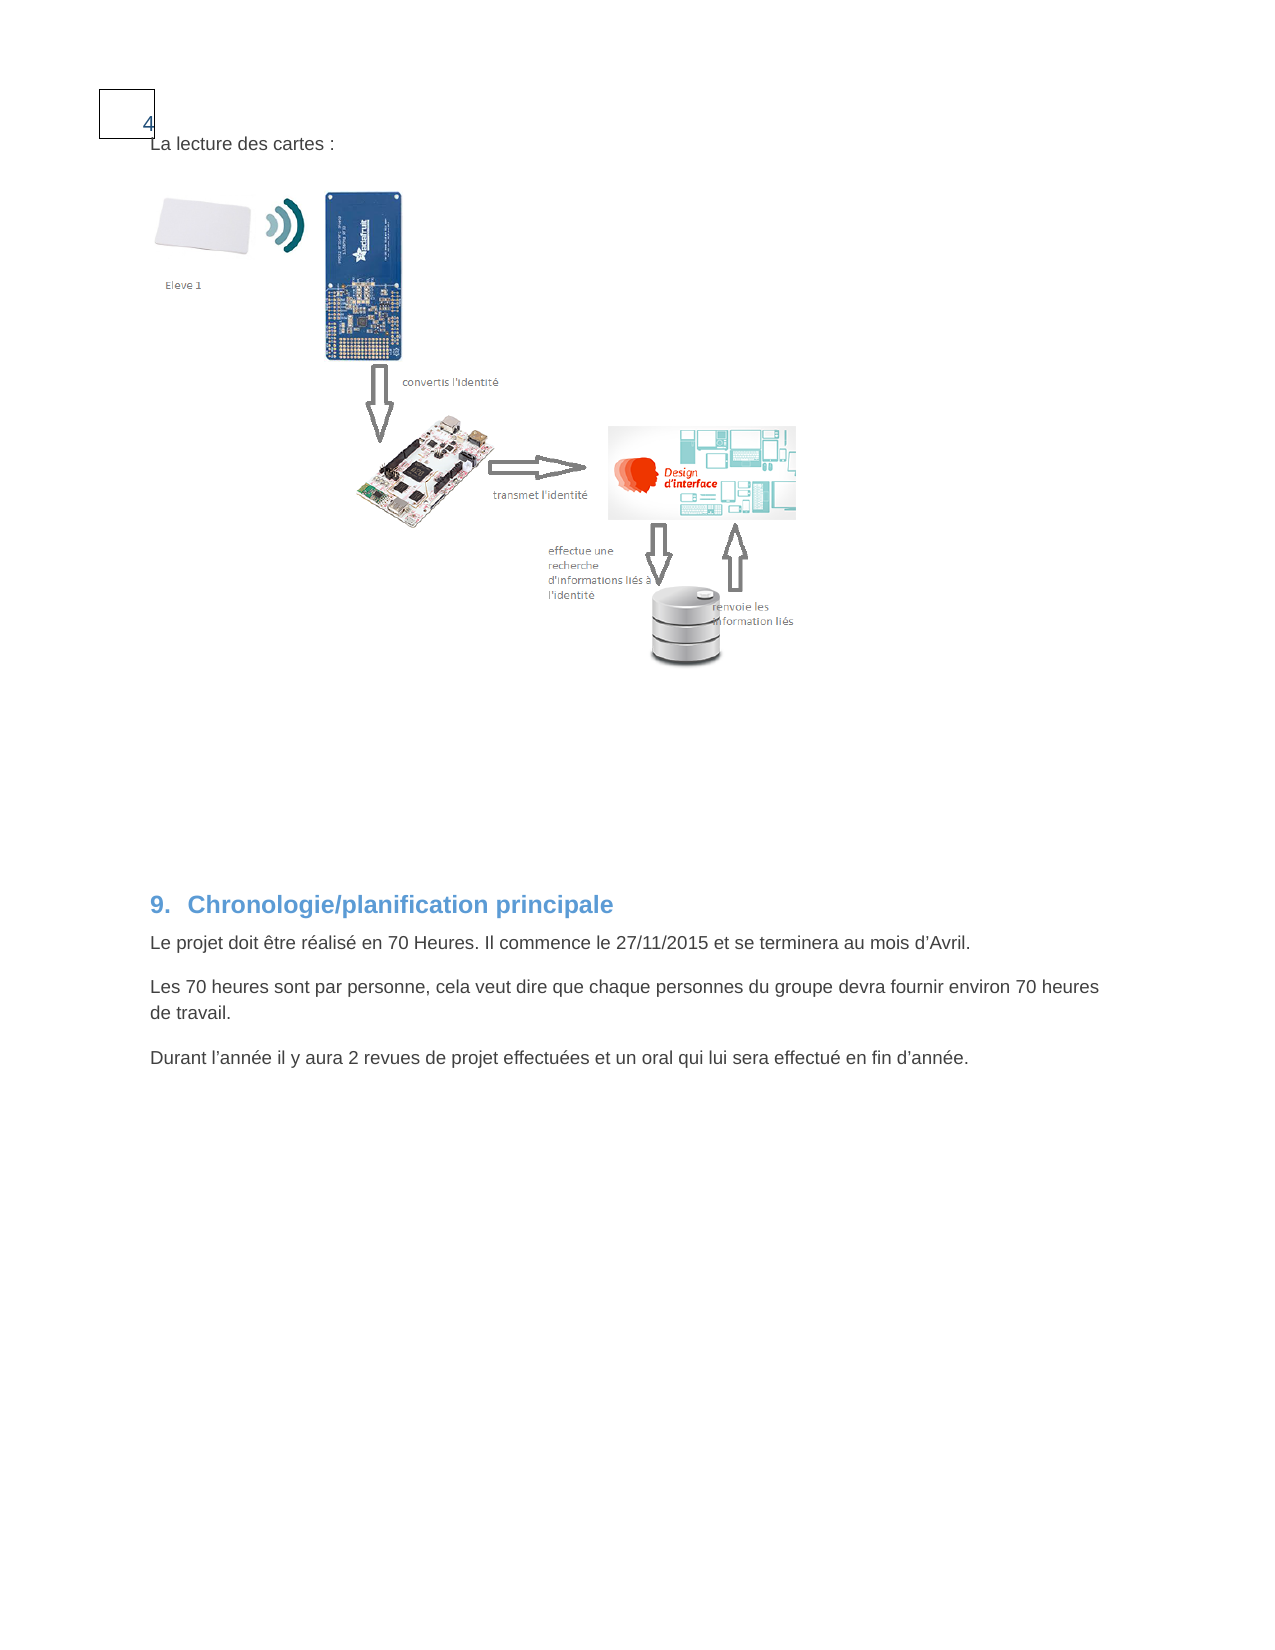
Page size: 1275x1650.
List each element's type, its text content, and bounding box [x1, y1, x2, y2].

text Les 70 heures sont par personne, cela veut dire que chaque personnes du groupe devra fournir environ 70 heures de travail. [150, 976, 1125, 1023]
picture [150, 177, 807, 670]
text La lecture des cartes : [150, 133, 1125, 154]
text Durant l’année il y aura 2 revues de projet effectuées et un oral qui lui sera effectué en fin d’année. [150, 1046, 1125, 1068]
subtitle Chronologie/planification principale [150, 890, 1125, 919]
text Le projet doit être réalisé en 70 Heures. Il commence le 27/11/2015 et se terminera au mois d’Avril. [150, 931, 1125, 953]
